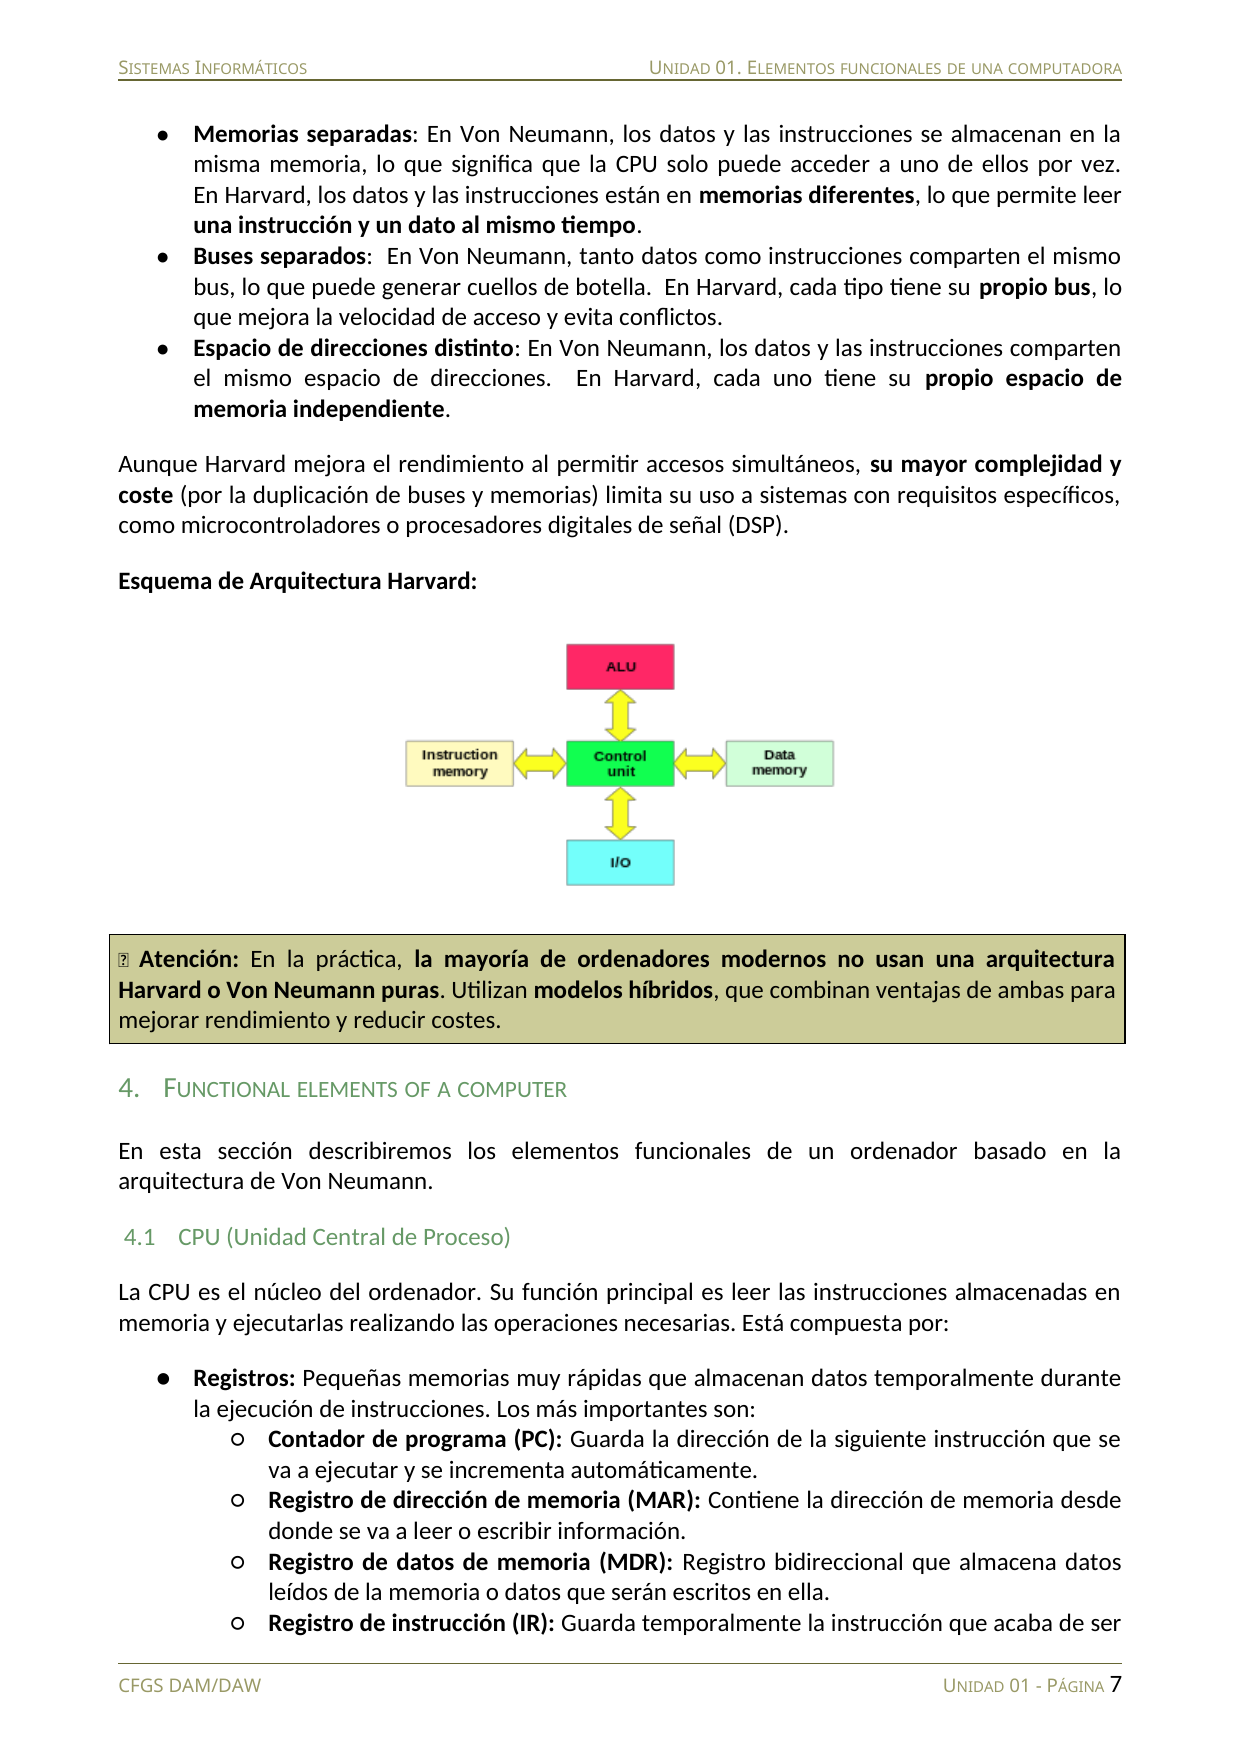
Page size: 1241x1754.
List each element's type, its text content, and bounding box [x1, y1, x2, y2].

text Esquema de Arquitectura Harvard: [118, 565, 1122, 595]
list Espacio de direcciones distinto: En Von Neumann, los datos y las instrucciones comparten el mismo espacio de direcciones. En Harvard, cada uno tiene su propio espacio de memoria independiente. [156, 332, 1122, 423]
list Memorias separadas: En Von Neumann, los datos y las instrucciones se almacenan en la misma memoria, lo que significa que la CPU solo puede acceder a uno de ellos por vez. En Harvard, los datos y las instrucciones están en memorias diferentes, lo que permite leer una instrucción y un dato al mismo tiempo. [156, 118, 1122, 240]
text La CPU es el núcleo del ordenador. Su función principal es leer las instrucciones almacenadas en memoria y ejecutarlas realizando las operaciones necesarias. Está compuesta por: [118, 1277, 1122, 1338]
list Registro de dirección de memoria (MAR): Contiene la dirección de memoria desde donde se va a leer o escribir información. [231, 1485, 1122, 1546]
picture [392, 620, 848, 910]
text Aunque Harvard mejora el rendimiento al permitir accesos simultáneos, su mayor complejidad y coste (por la duplicación de buses y memorias) limita su uso a sistemas con requisitos específicos, como microcontroladores o procesadores digitales de señal (DSP). [118, 448, 1122, 540]
text En esta sección describiremos los elementos funcionales de un ordenador basado en la arquitectura de Von Neumann. [118, 1135, 1122, 1196]
subtitle Functional elements of a computer [118, 1069, 1122, 1105]
list Registro de datos de memoria (MDR): Registro bidireccional que almacena datos leídos de la memoria o datos que serán escritos en ella. [231, 1546, 1122, 1607]
text ❕ Atención: En la práctica, la mayoría de ordenadores modernos no usan una arquitectura Harvard o Von Neumann puras. Utilizan modelos híbridos, que combinan ventajas de ambas para mejorar rendimiento y reducir costes. [110, 935, 1124, 1043]
subtitle CPU (Unidad Central de Proceso) [118, 1221, 1122, 1252]
list Registros: Pequeñas memorias muy rápidas que almacenan datos temporalmente durante la ejecución de instrucciones. Los más importantes son: [156, 1363, 1122, 1424]
list Contador de programa (PC): Guarda la dirección de la siguiente instrucción que se va a ejecutar y se incrementa automáticamente. [231, 1424, 1122, 1485]
list Registro de instrucción (IR): Guarda temporalmente la instrucción que acaba de ser [231, 1607, 1122, 1637]
list Buses separados: En Von Neumann, tanto datos como instrucciones comparten el mismo bus, lo que puede generar cuellos de botella. En Harvard, cada tipo tiene su propio bus, lo que mejora la velocidad de acceso y evita conflictos. [156, 240, 1122, 332]
